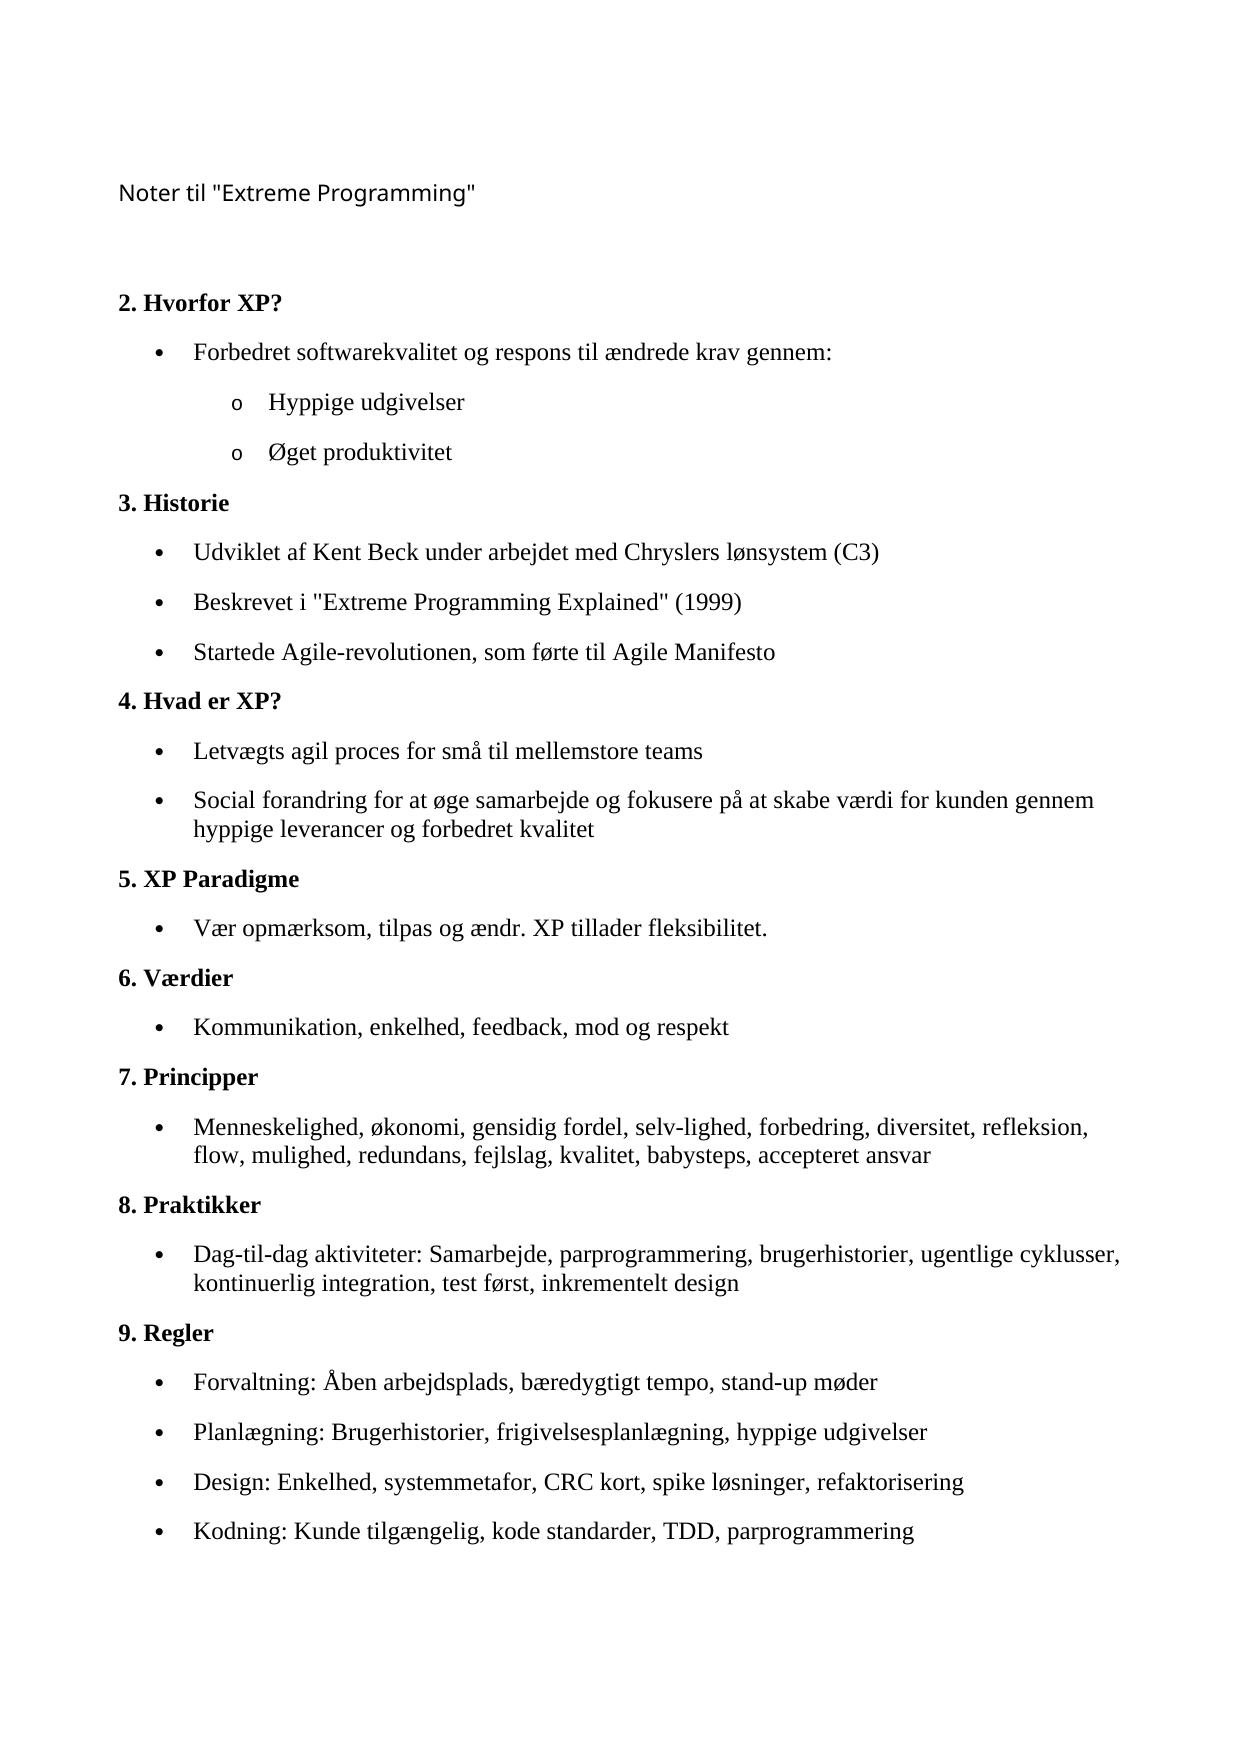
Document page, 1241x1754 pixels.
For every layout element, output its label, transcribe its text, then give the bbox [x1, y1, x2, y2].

list Hyppige udgivelser [231, 387, 1122, 417]
list Dag-til-dag aktiviteter: Samarbejde, parprogrammering, brugerhistorier, ugentlige cyklusser, kontinuerlig integration, test først, inkrementelt design [156, 1239, 1122, 1297]
text 2. Hvorfor XP? [118, 288, 1122, 317]
text 6. Værdier [118, 963, 1122, 992]
list Letvægts agil proces for små til mellemstore teams [156, 736, 1122, 764]
text 7. Principper [118, 1062, 1122, 1091]
list Øget produktivitet [231, 437, 1122, 467]
list Vær opmærksom, tilpas og ændr. XP tillader fleksibilitet. [156, 913, 1122, 942]
list Startede Agile-revolutionen, som førte til Agile Manifesto [156, 637, 1122, 665]
text 8. Praktikker [118, 1190, 1122, 1219]
text 4. Hvad er XP? [118, 686, 1122, 715]
list Beskrevet i "Extreme Programming Explained" (1999) [156, 587, 1122, 616]
list Menneskelighed, økonomi, gensidig fordel, selv-lighed, forbedring, diversitet, refleksion, flow, mulighed, redundans, fejlslag, kvalitet, babysteps, accepteret ansvar [156, 1112, 1122, 1169]
list Social forandring for at øge samarbejde og fokusere på at skabe værdi for kunden gennem hyppige leverancer og forbedret kvalitet [156, 785, 1122, 843]
text 9. Regler [118, 1318, 1122, 1347]
list Kodning: Kunde tilgængelig, kode standarder, TDD, parprogrammering [156, 1516, 1122, 1545]
text Noter til "Extreme Programming" [118, 177, 1122, 208]
list Design: Enkelhed, systemmetafor, CRC kort, spike løsninger, refaktorisering [156, 1467, 1122, 1495]
text 5. XP Paradigme [118, 864, 1122, 892]
list Udviklet af Kent Beck under arbejdet med Chryslers lønsystem (C3) [156, 537, 1122, 566]
list Forvaltning: Åben arbejdsplads, bæredygtigt tempo, stand-up møder [156, 1367, 1122, 1396]
list Planlægning: Brugerhistorier, frigivelsesplanlægning, hyppige udgivelser [156, 1417, 1122, 1446]
list Forbedret softwarekvalitet og respons til ændrede krav gennem: [156, 337, 1122, 366]
text 3. Historie [118, 488, 1122, 517]
list Kommunikation, enkelhed, feedback, mod og respekt [156, 1012, 1122, 1041]
